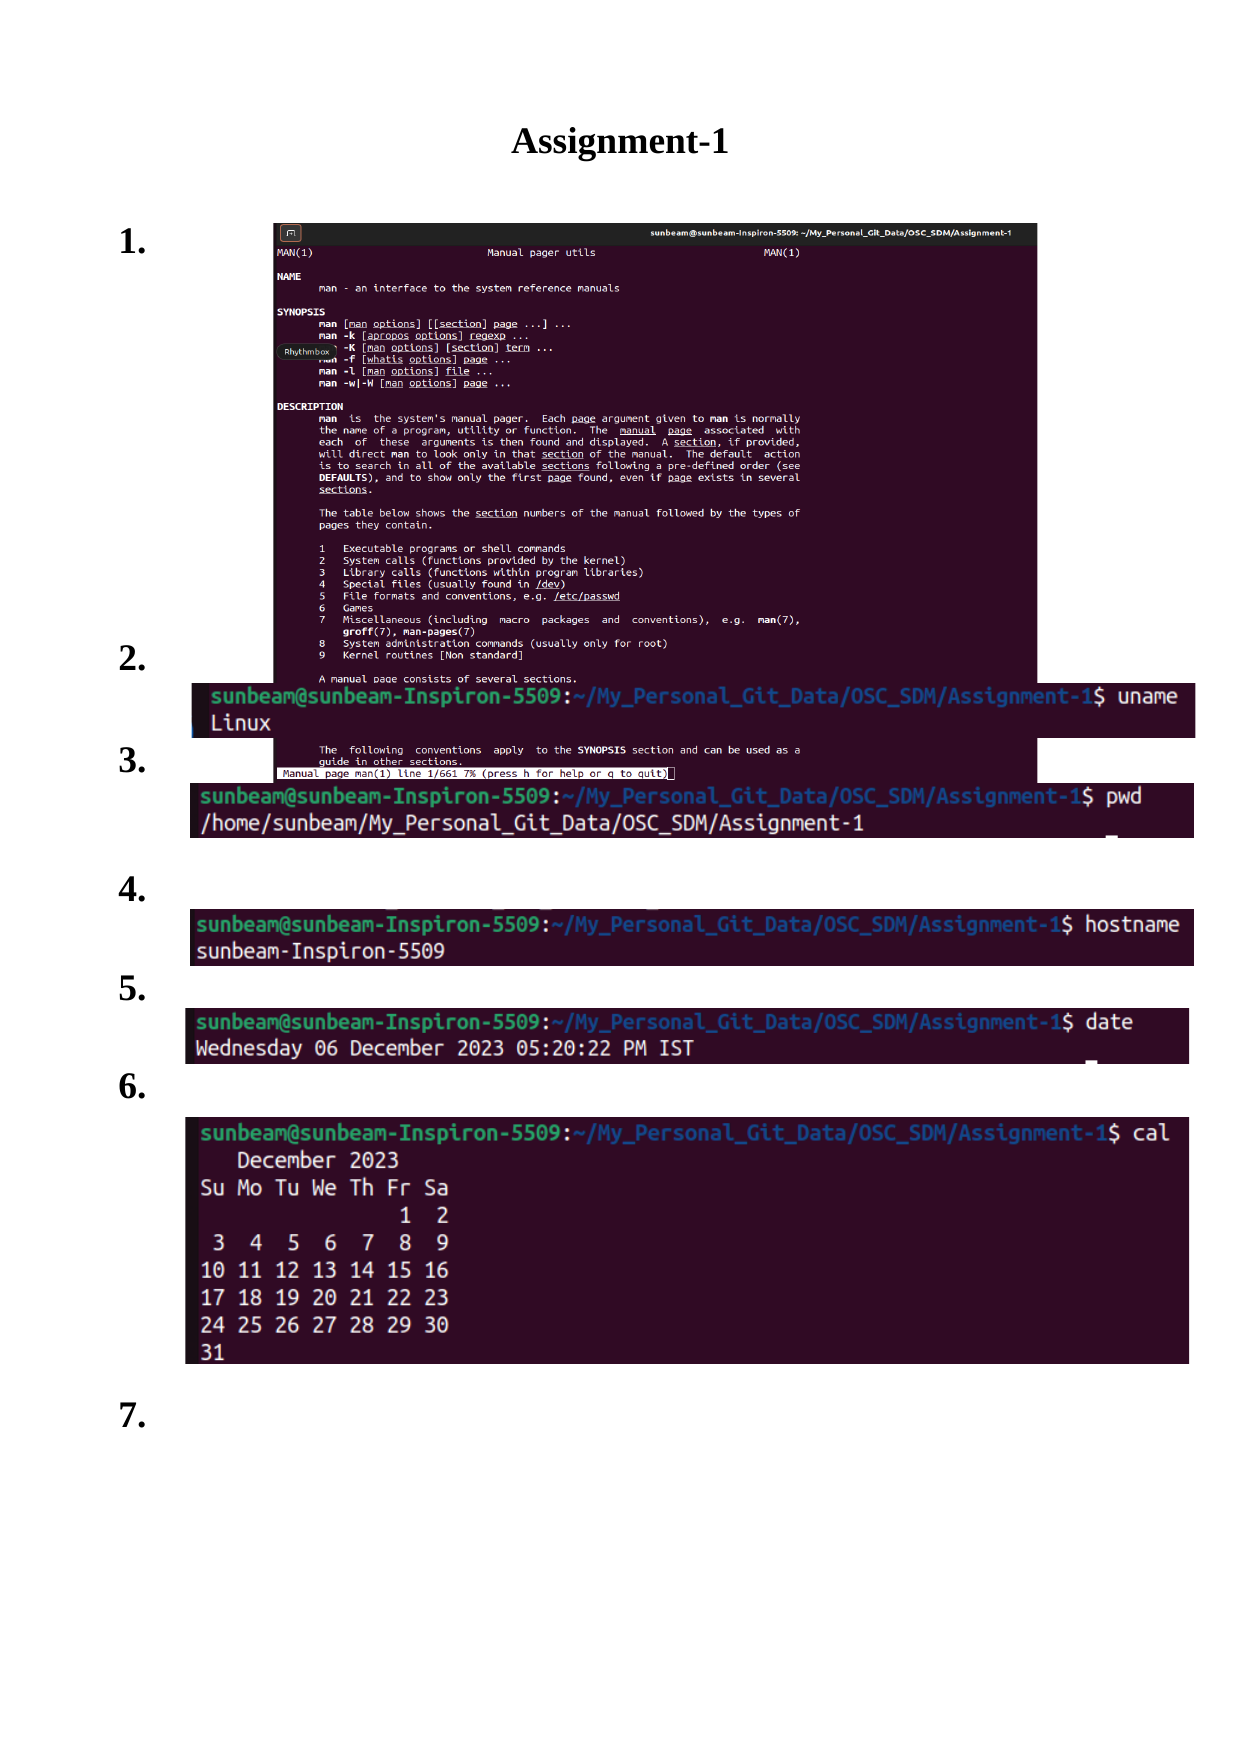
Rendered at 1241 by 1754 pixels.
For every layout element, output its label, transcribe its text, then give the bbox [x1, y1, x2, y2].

text 3. [118, 679, 273, 781]
picture [190, 223, 1196, 838]
text 6. [118, 1008, 1122, 1107]
text 7. [118, 1393, 1122, 1436]
picture [185, 1117, 1190, 1364]
text [1038, 679, 1122, 683]
text Assignment-1 [118, 118, 1122, 161]
text [1038, 636, 1122, 679]
text 1. [118, 219, 1122, 262]
text [1038, 738, 1122, 781]
picture [190, 909, 1194, 966]
text 2. [118, 636, 273, 679]
text 5. [118, 909, 1122, 1008]
picture [185, 1008, 1190, 1064]
text 4. [118, 866, 1122, 909]
